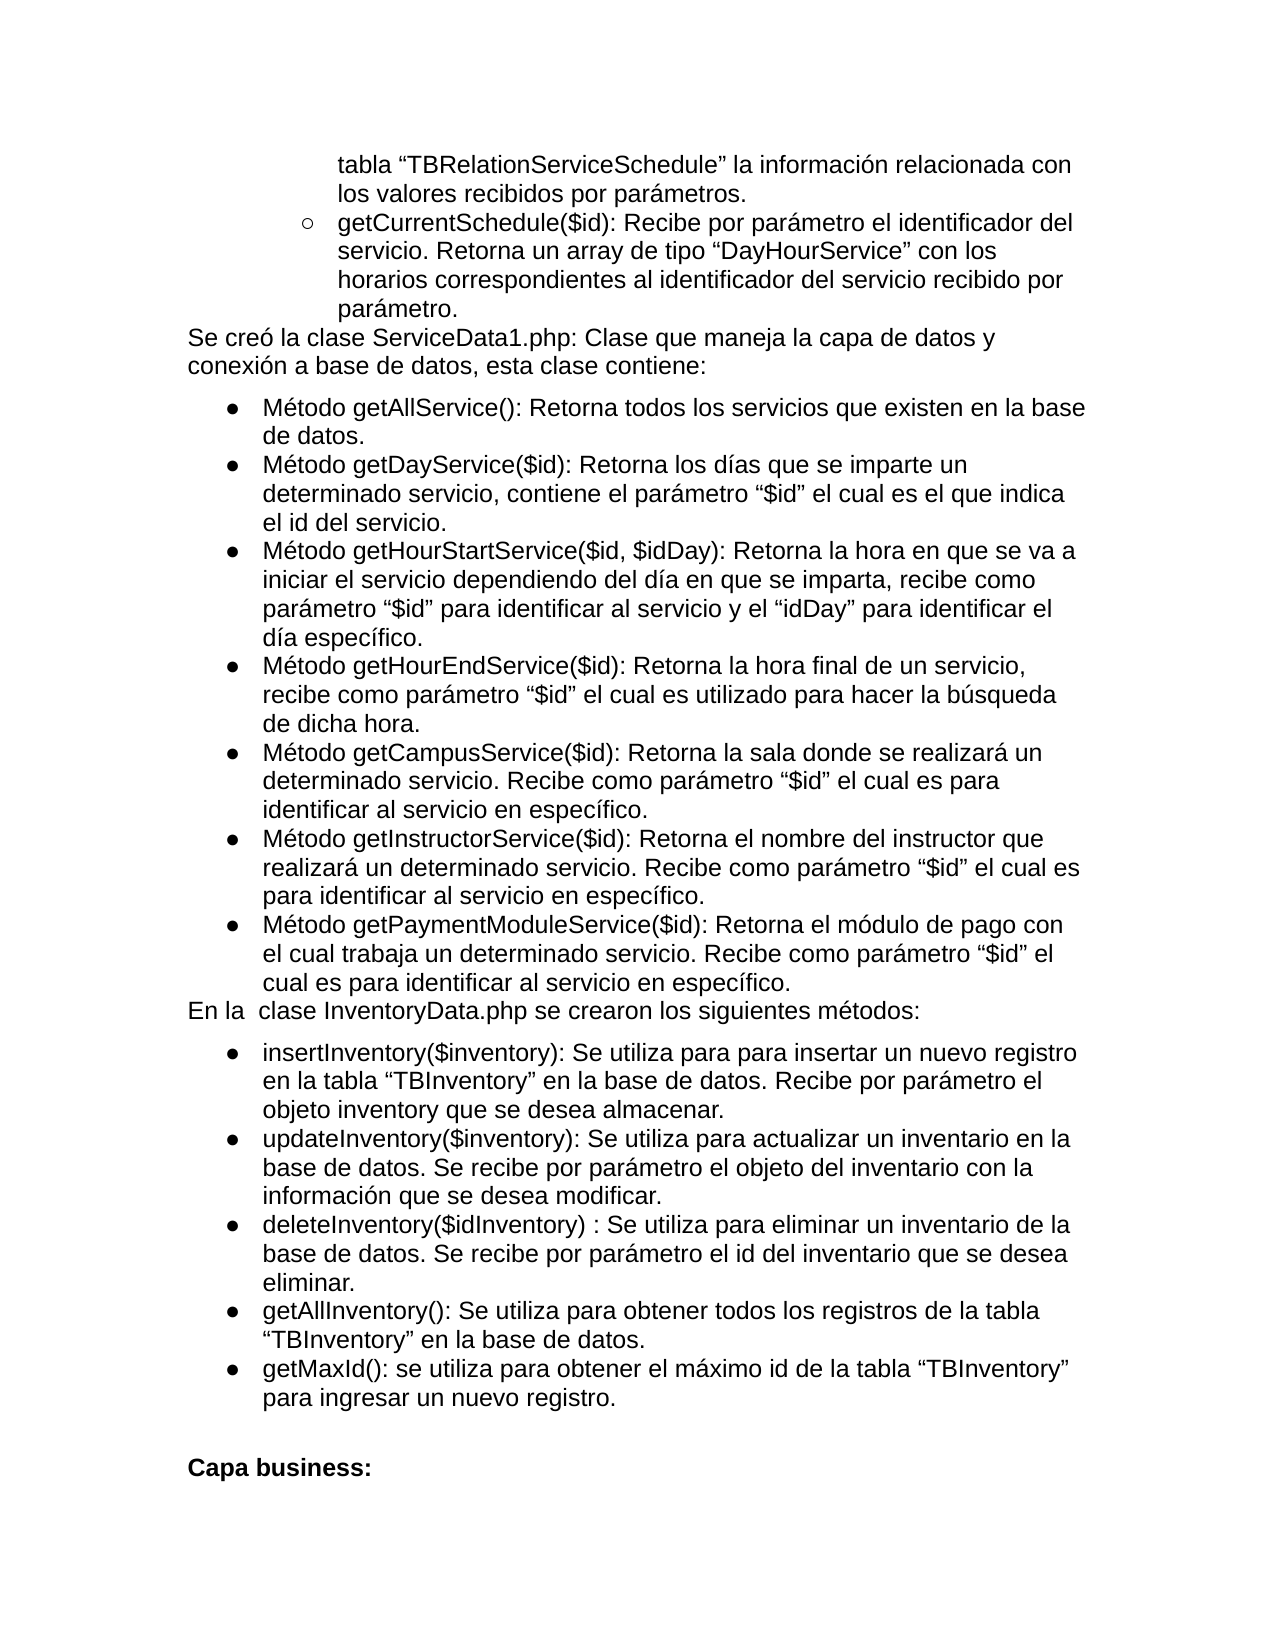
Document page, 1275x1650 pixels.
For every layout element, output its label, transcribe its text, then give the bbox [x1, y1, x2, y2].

text Capa business: [187, 1452, 1087, 1481]
list Método getInstructorService($id): Retorna el nombre del instructor que realizará un determinado servicio. Recibe como parámetro “$id” el cual es para identificar al servicio en específico. [225, 824, 1087, 910]
list Método getCampusService($id): Retorna la sala donde se realizará un determinado servicio. Recibe como parámetro “$id” el cual es para identificar al servicio en específico. [225, 737, 1087, 824]
list deleteInventory($idInventory) : Se utiliza para eliminar un inventario de la base de datos. Se recibe por parámetro el id del inventario que se desea eliminar. [225, 1210, 1087, 1296]
list getCurrentSchedule($id): Recibe por parámetro el identificador del servicio. Retorna un array de tipo “DayHourService” con los horarios correspondientes al identificador del servicio recibido por parámetro. [300, 207, 1087, 322]
list tabla “TBRelationServiceSchedule” la información relacionada con los valores recibidos por parámetros. [300, 150, 1087, 207]
list Método getPaymentModuleService($id): Retorna el módulo de pago con el cual trabaja un determinado servicio. Recibe como parámetro “$id” el cual es para identificar al servicio en específico. [225, 910, 1087, 996]
list updateInventory($inventory): Se utiliza para actualizar un inventario en la base de datos. Se recibe por parámetro el objeto del inventario con la información que se desea modificar. [225, 1124, 1087, 1210]
list Método getHourEndService($id): Retorna la hora final de un servicio, recibe como parámetro “$id” el cual es utilizado para hacer la búsqueda de dicha hora. [225, 651, 1087, 737]
list insertInventory($inventory): Se utiliza para para insertar un nuevo registro en la tabla “TBInventory” en la base de datos. Recibe por parámetro el objeto inventory que se desea almacenar. [225, 1037, 1087, 1124]
text Se creó la clase ServiceData1.php: Clase que maneja la capa de datos y conexión a base de datos, esta clase contiene: [187, 322, 1087, 380]
list Método getAllService(): Retorna todos los servicios que existen en la base de datos. [225, 392, 1087, 450]
list getAllInventory(): Se utiliza para obtener todos los registros de la tabla “TBInventory” en la base de datos. [225, 1296, 1087, 1354]
list getMaxId(): se utiliza para obtener el máximo id de la tabla “TBInventory” para ingresar un nuevo registro. [225, 1354, 1087, 1411]
list Método getDayService($id): Retorna los días que se imparte un determinado servicio, contiene el parámetro “$id” el cual es el que indica el id del servicio. [225, 450, 1087, 536]
text En la clase InventoryData.php se crearon los siguientes métodos: [187, 996, 1087, 1025]
list Método getHourStartService($id, $idDay): Retorna la hora en que se va a iniciar el servicio dependiendo del día en que se imparta, recibe como parámetro “$id” para identificar al servicio y el “idDay” para identificar el día específico. [225, 536, 1087, 651]
